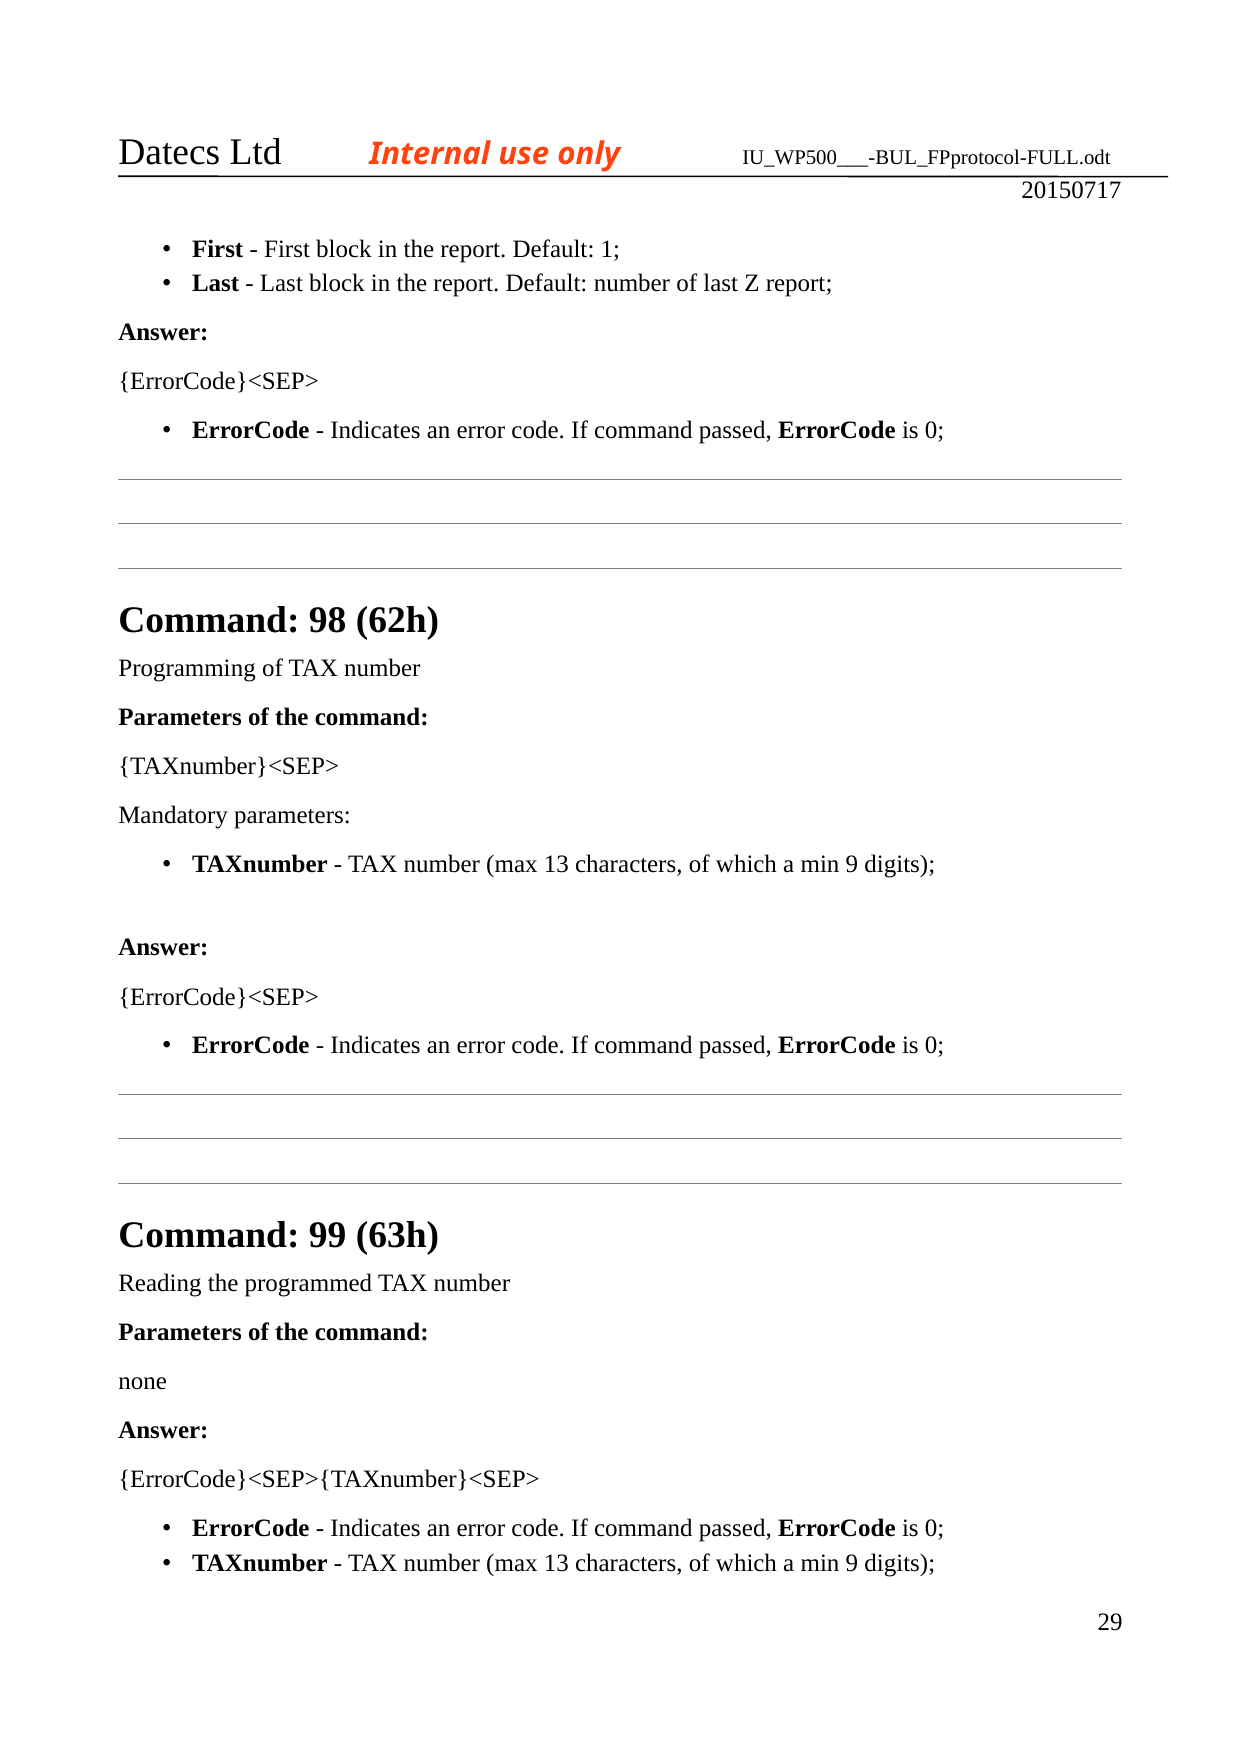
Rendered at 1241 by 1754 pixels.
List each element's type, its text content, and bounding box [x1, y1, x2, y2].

subtitle Command: 99 (63h) [118, 1212, 1122, 1255]
text Answer: [118, 898, 1122, 961]
text {ErrorCode}<SEP> [118, 366, 1122, 395]
list Last - Last block in the report. Default: number of last Z report; [162, 268, 1122, 297]
subtitle Command: 98 (62h) [118, 597, 1122, 640]
list ErrorCode - Indicates an error code. If command passed, ErrorCode is 0; [162, 1031, 1122, 1059]
text Parameters of the command: [118, 1317, 1122, 1346]
text {ErrorCode}<SEP> [118, 982, 1122, 1010]
text Answer: [118, 317, 1122, 346]
list ErrorCode - Indicates an error code. If command passed, ErrorCode is 0; [162, 1513, 1122, 1542]
text Reading the programmed TAX number [118, 1268, 1122, 1297]
list ErrorCode - Indicates an error code. If command passed, ErrorCode is 0; [162, 416, 1122, 444]
list TAXnumber - TAX number (max 13 characters, of which a min 9 digits); [162, 849, 1122, 878]
text {TAXnumber}<SEP> [118, 751, 1122, 779]
text {ErrorCode}<SEP>{TAXnumber}<SEP> [118, 1464, 1122, 1493]
text none [118, 1366, 1122, 1395]
list First - First block in the report. Default: 1; [162, 234, 1122, 263]
text Answer: [118, 1415, 1122, 1444]
text Mandatory parameters: [118, 800, 1122, 829]
text Parameters of the command: [118, 702, 1122, 731]
list TAXnumber - TAX number (max 13 characters, of which a min 9 digits); [162, 1548, 1122, 1576]
text Programming of TAX number [118, 653, 1122, 681]
